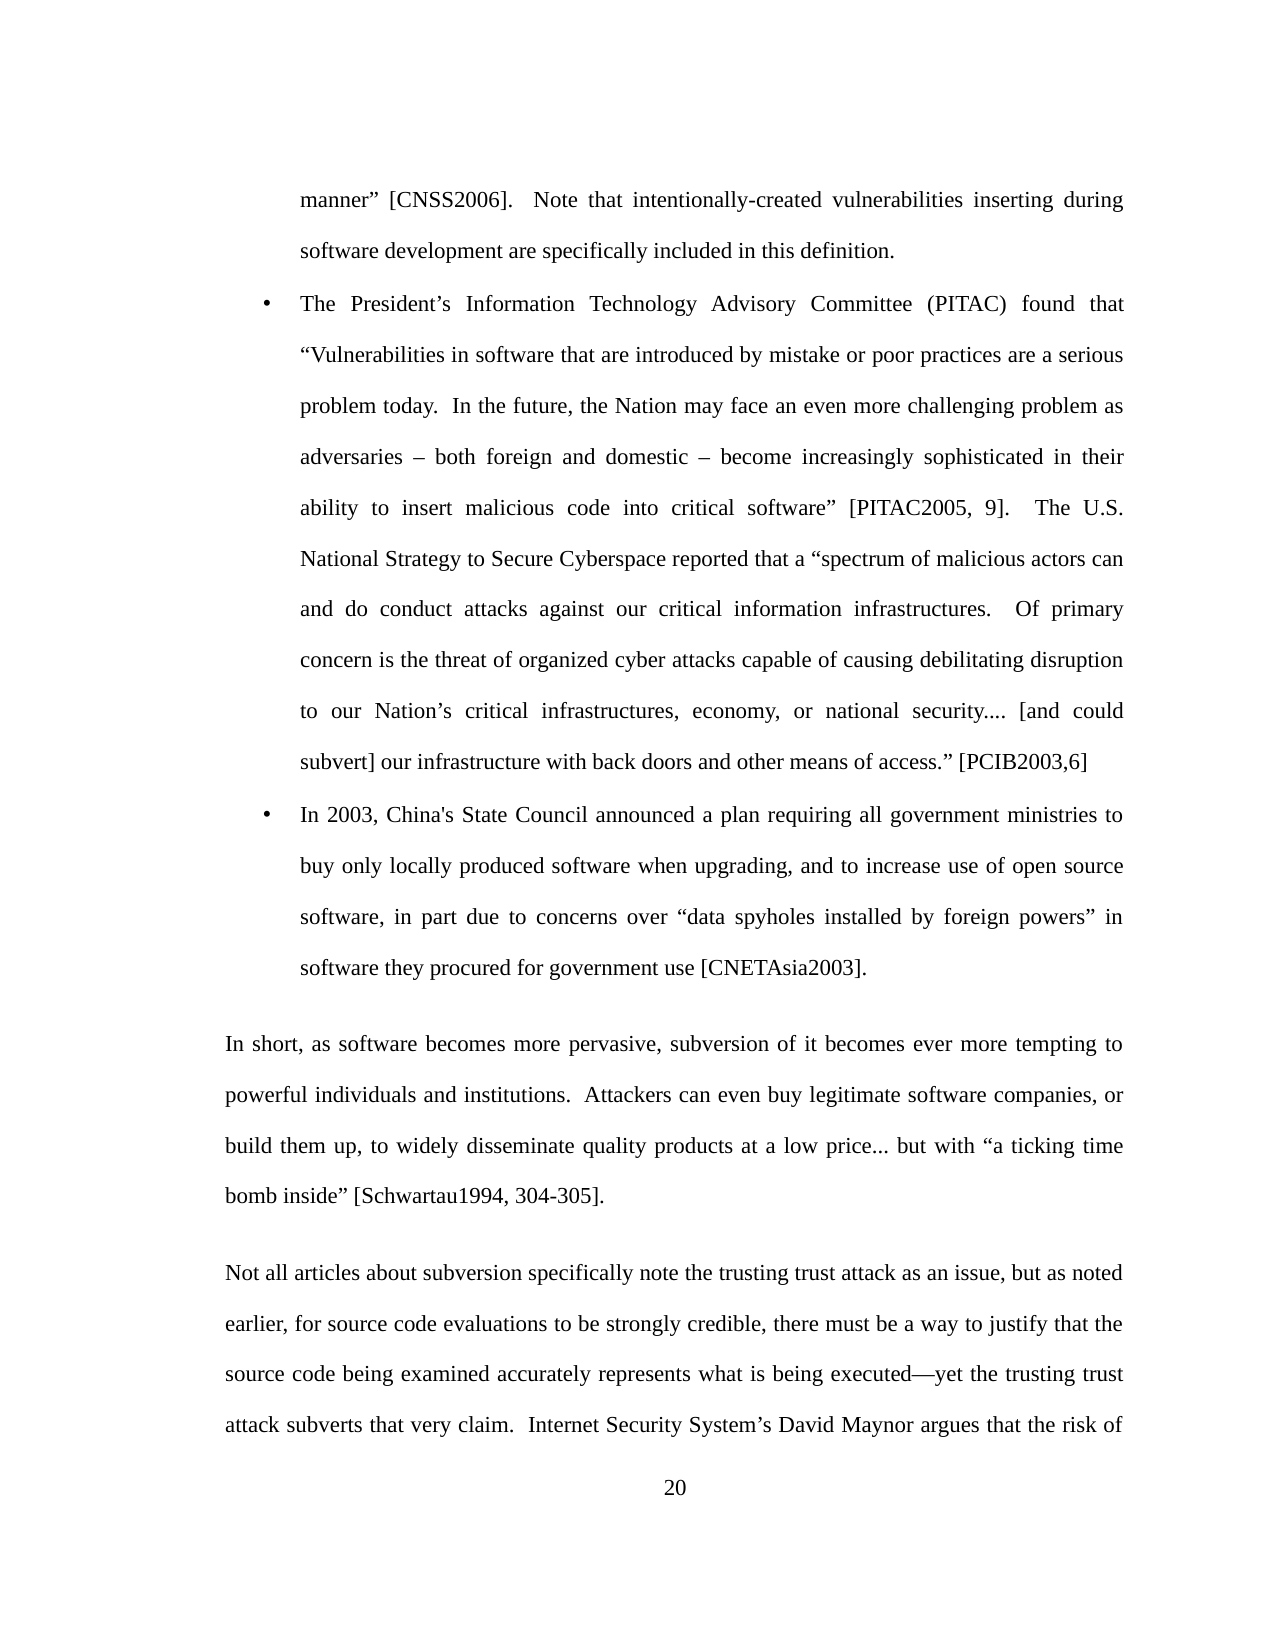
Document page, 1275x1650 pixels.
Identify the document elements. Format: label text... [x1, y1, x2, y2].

list The President’s Information Technology Advisory Committee (PITAC) found that “Vulnerabilities in software that are introduced by mistake or poor practices are a serious problem today. In the future, the Nation may face an even more challenging problem as adversaries – both foreign and domestic – become increasingly sophisticated in their ability to insert malicious code into critical software” [PITAC2005, 9]. The U.S. National Strategy to Secure Cyberspace reported that a “spectrum of malicious actors can and do conduct attacks against our critical information infrastructures. Of primary concern is the threat of organized cyber attacks capable of causing debilitating disruption to our Nation’s critical infrastructures, economy, or national security.... [and could subvert] our infrastructure with back doors and other means of access.” [PCIB2003,6] [262, 289, 1125, 774]
text Not all articles about subversion specifically note the trusting trust attack as an issue, but as noted earlier, for source code evaluations to be strongly credible, there must be a way to justify that the source code being examined accurately represents what is being executed—yet the trusting trust attack subverts that very claim. Internet Security System’s David Maynor argues that the risk of [225, 1260, 1125, 1438]
list manner” [CNSS2006]. Note that intentionally-created vulnerabilities inserting during software development are specifically included in this definition. [262, 187, 1125, 264]
list In 2003, China's State Council announced a plan requiring all government ministries to buy only locally produced software when upgrading, and to increase use of open source software, in part due to concerns over “data spyholes installed by foreign powers” in software they procured for government use [CNETAsia2003]. [262, 800, 1125, 980]
text In short, as software becomes more pervasive, subversion of it becomes ever more tempting to powerful individuals and institutions. Attackers can even buy legitimate software companies, or build them up, to widely disseminate quality products at a low price... but with “a ticking time bomb inside” [Schwartau1994, 304-305]. [225, 1031, 1125, 1209]
